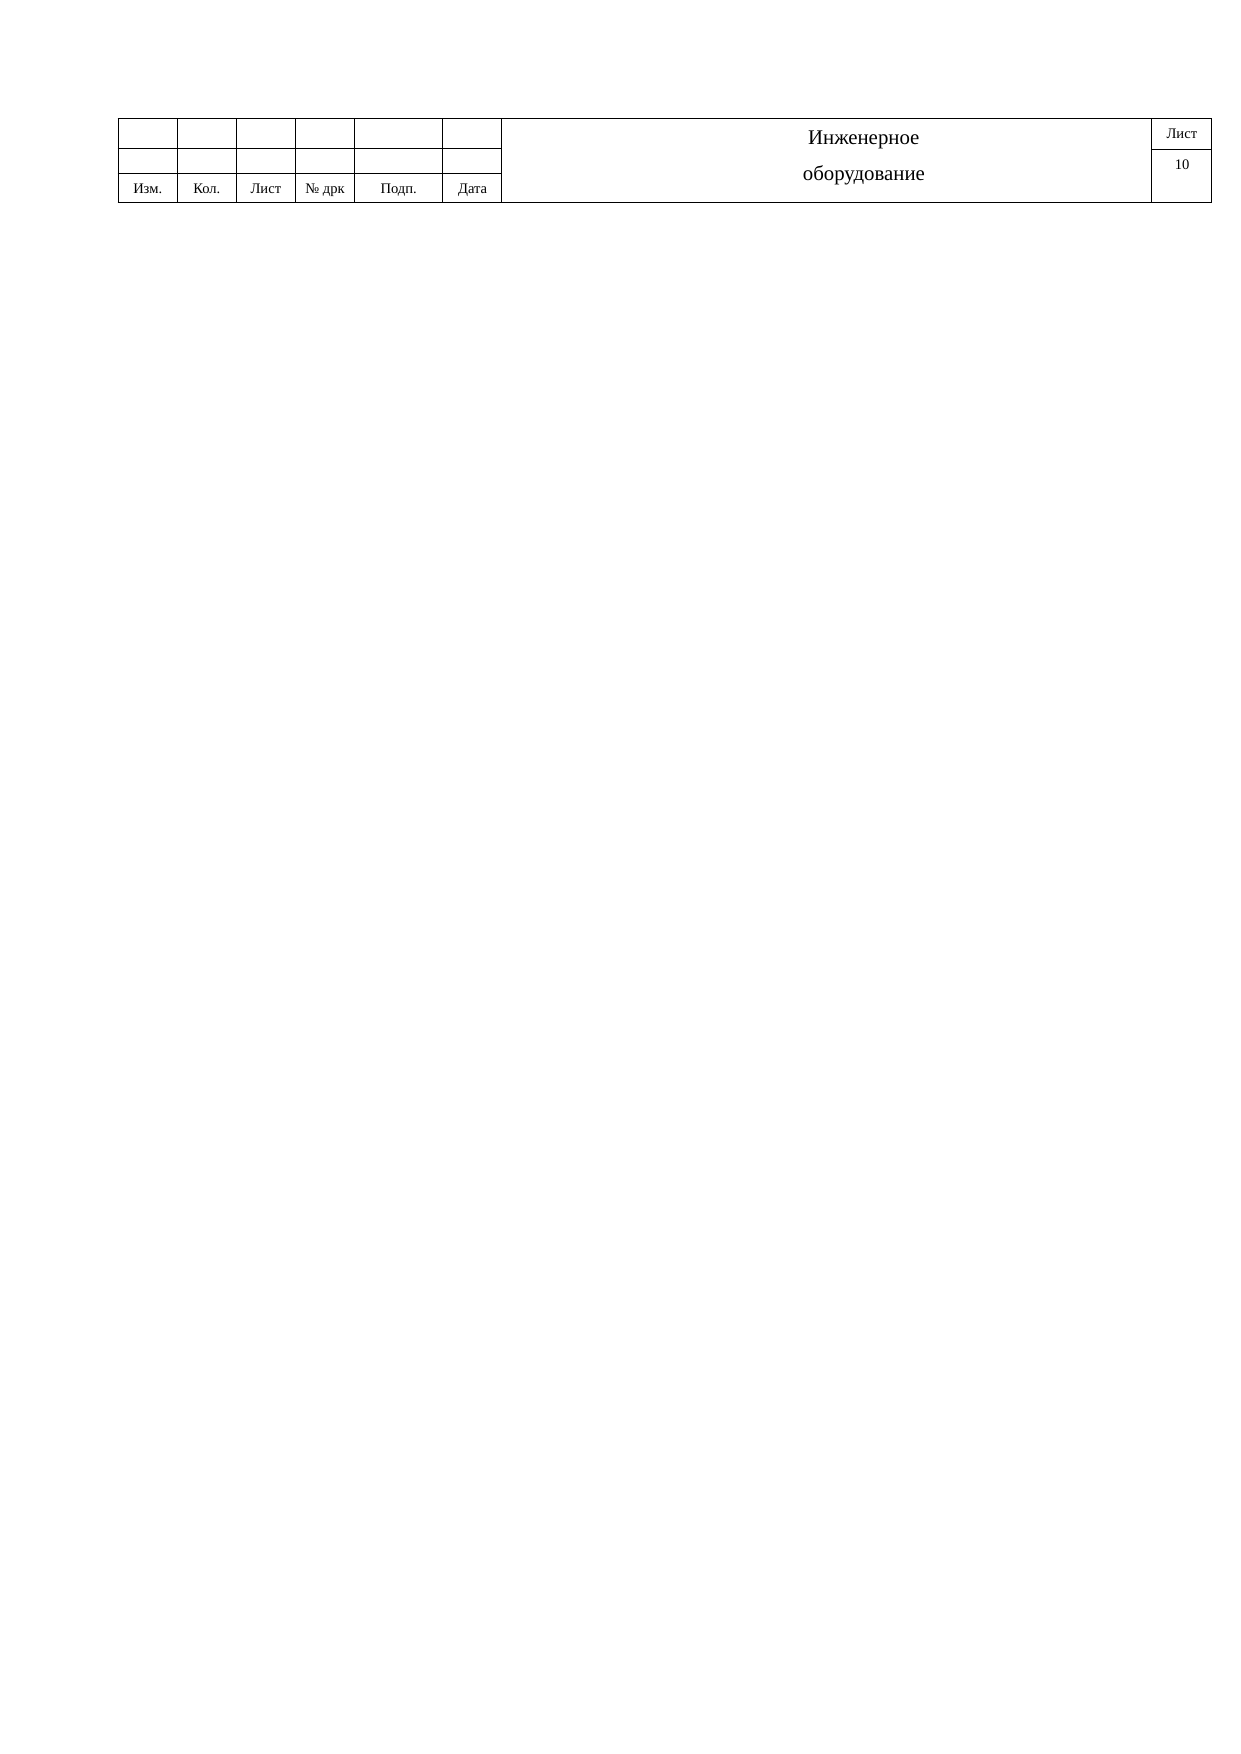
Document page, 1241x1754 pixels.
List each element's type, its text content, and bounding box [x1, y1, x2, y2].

table_cell [443, 149, 501, 173]
table_cell [296, 149, 354, 173]
table_header [237, 119, 295, 148]
table_header [355, 119, 442, 148]
table_header [443, 119, 501, 148]
table_cell Подп. [355, 174, 442, 202]
table_cell [119, 149, 177, 173]
table_header [119, 119, 177, 148]
table_cell [355, 149, 442, 173]
table_header Инженерное оборудование [502, 119, 1151, 202]
table_cell [237, 149, 295, 173]
table_cell № дрк [296, 174, 354, 202]
table_cell [178, 149, 236, 173]
table_cell Дата [443, 174, 501, 202]
table_cell 10 [1152, 150, 1211, 202]
table_cell Лист [237, 174, 295, 202]
table_header Лист [1152, 119, 1211, 149]
table_cell Изм. [119, 174, 177, 202]
table_header [178, 119, 236, 148]
table_cell Кол. уч. [178, 174, 236, 202]
table_header [296, 119, 354, 148]
